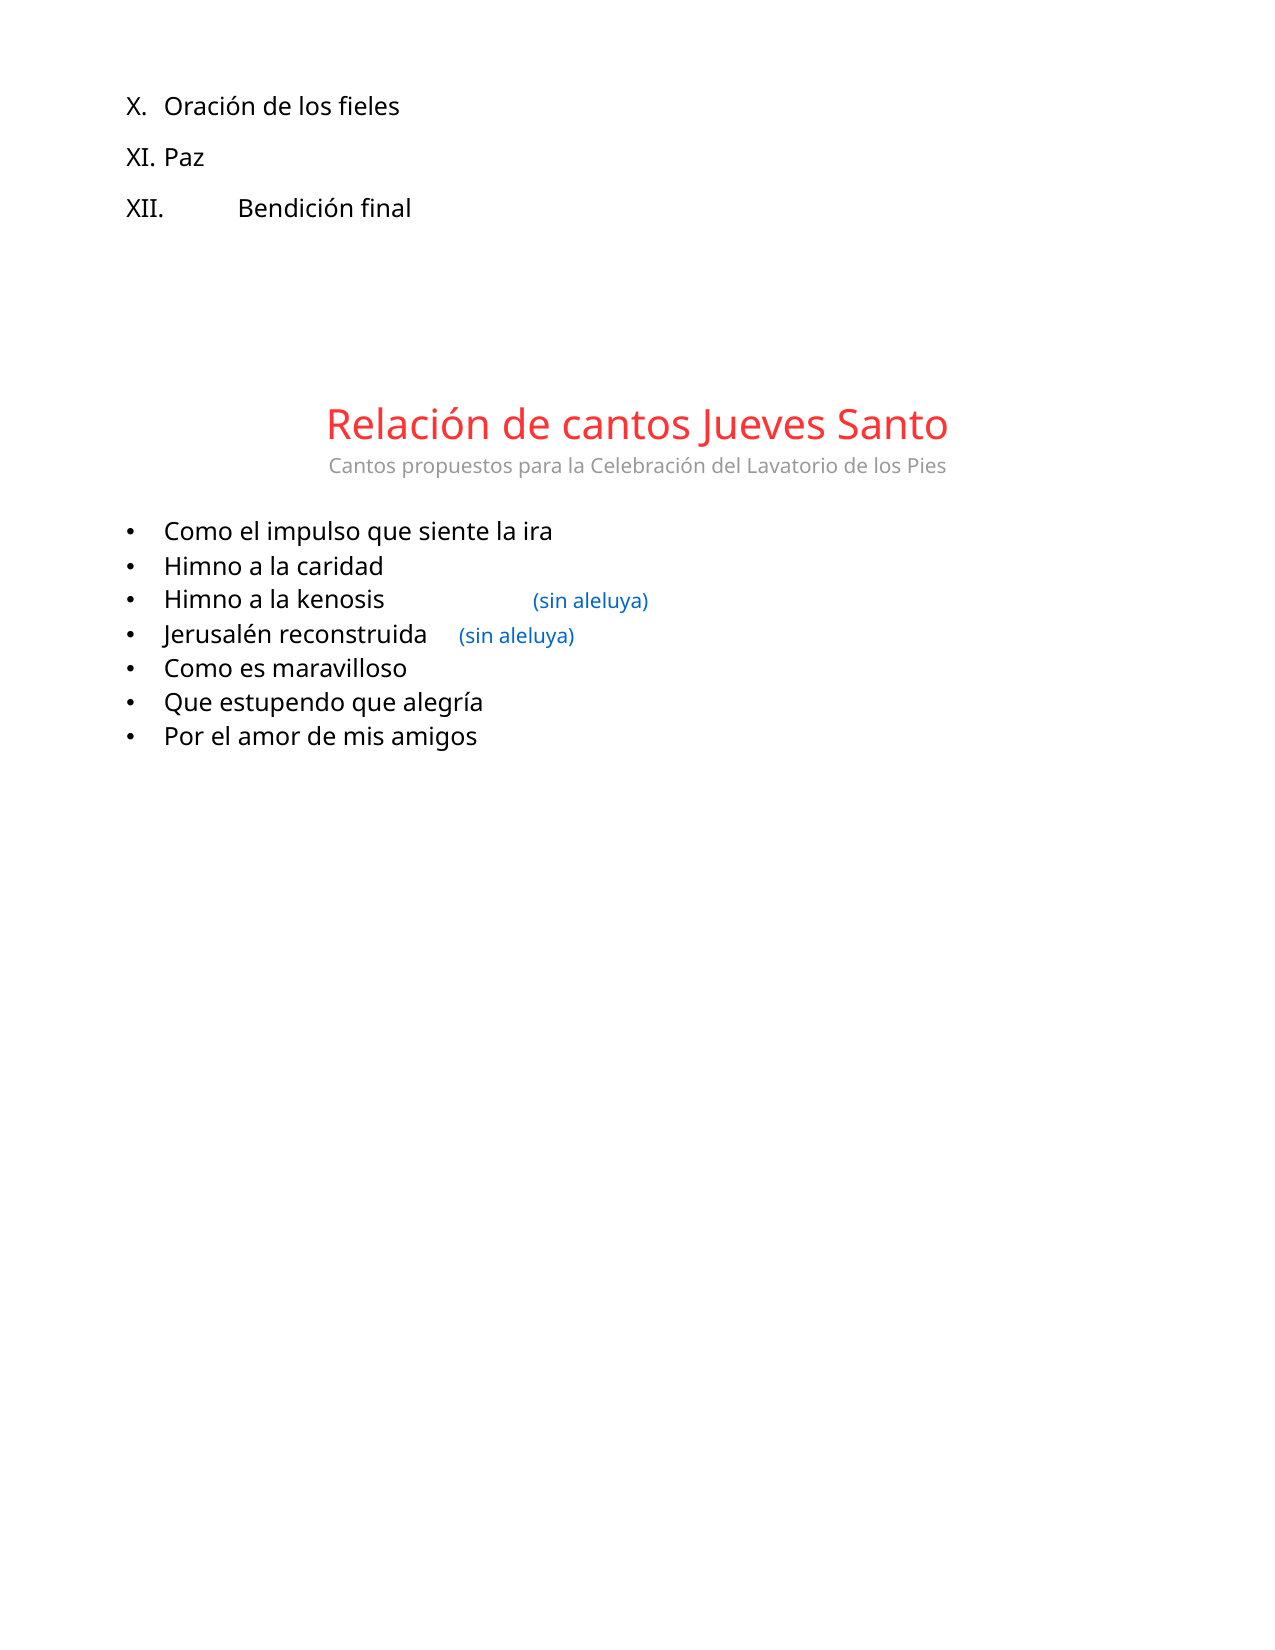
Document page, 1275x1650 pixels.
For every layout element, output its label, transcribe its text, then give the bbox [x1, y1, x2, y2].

list Como es maravilloso [126, 650, 1186, 684]
list Himno a la caridad [126, 548, 1186, 582]
list Como el impulso que siente la ira [126, 514, 1186, 548]
list Jerusalén reconstruida (sin aleluya) [126, 616, 1186, 650]
list Himno a la kenosis (sin aleluya) [126, 582, 1186, 616]
text Cantos propuestos para la Celebración del Lavatorio de los Pies [88, 452, 1186, 480]
list Oración de los fieles [126, 88, 1186, 123]
list Bendición final [126, 191, 1186, 225]
list Paz [126, 139, 1186, 174]
list Por el amor de mis amigos [126, 718, 1186, 752]
text Relación de cantos Jueves Santo [88, 395, 1186, 452]
list Que estupendo que alegría [126, 684, 1186, 718]
